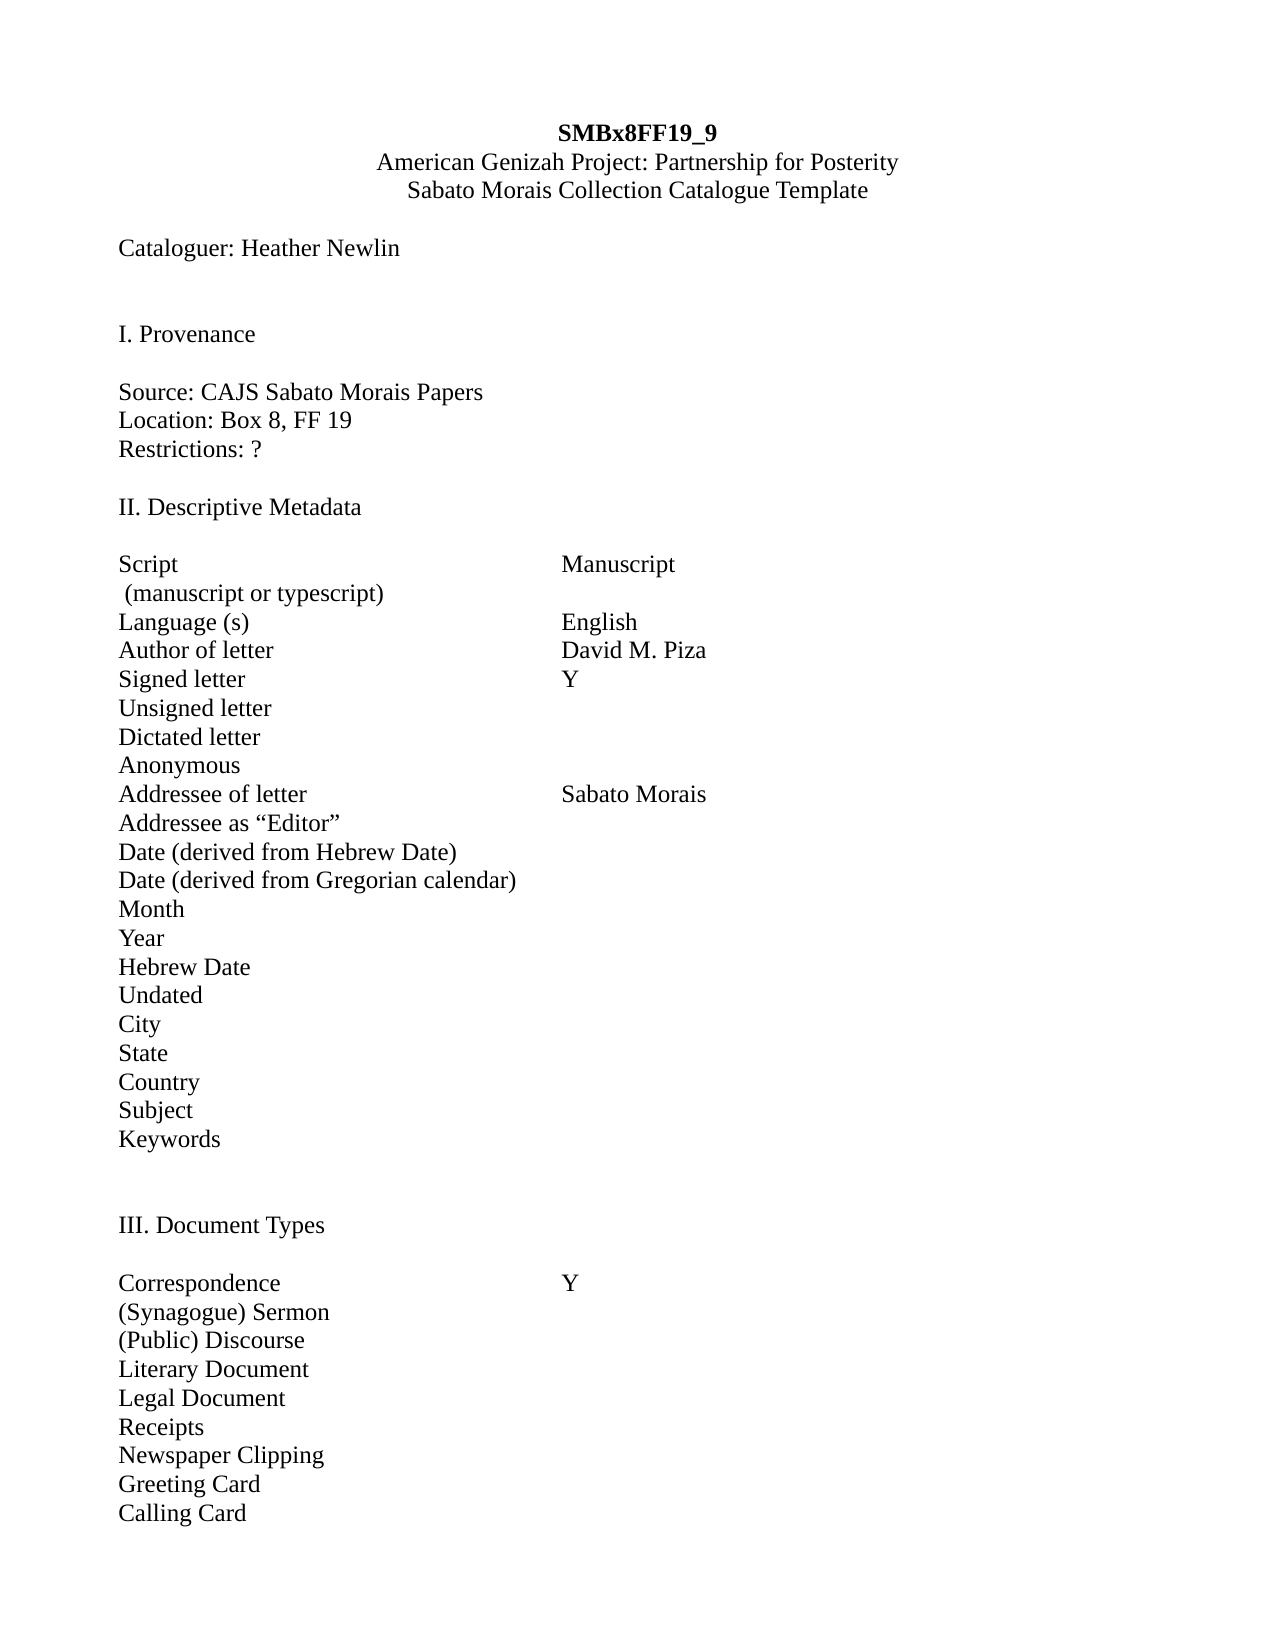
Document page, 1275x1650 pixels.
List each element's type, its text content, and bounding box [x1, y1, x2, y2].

text II. Descriptive Metadata [118, 492, 1157, 521]
text Subject [118, 1096, 1157, 1124]
text SMBx8FF19_9 [118, 118, 1157, 147]
text Correspondence Y [118, 1268, 1157, 1297]
text Keywords [118, 1124, 1157, 1153]
text Addressee as “Editor” [118, 808, 1157, 837]
text Undated [118, 981, 1157, 1009]
text III. Document Types [118, 1211, 1157, 1239]
text Language (s) English [118, 607, 1157, 636]
text City [118, 1009, 1157, 1038]
text Country [118, 1067, 1157, 1096]
text Anonymous [118, 751, 1157, 779]
text Source: CAJS Sabato Morais Papers [118, 377, 1157, 406]
text (Synagogue) Sermon [118, 1297, 1157, 1326]
text Year [118, 923, 1157, 952]
text Hebrew Date [118, 952, 1157, 981]
text Author of letter David M. Piza [118, 636, 1157, 664]
text Script Manuscript [118, 549, 1157, 578]
text Calling Card [118, 1498, 1157, 1527]
text (Public) Discourse [118, 1326, 1157, 1354]
text Newspaper Clipping [118, 1441, 1157, 1469]
text Addressee of letter Sabato Morais [118, 779, 1157, 808]
text (manuscript or typescript) [118, 578, 1157, 607]
text Date (derived from Hebrew Date) [118, 837, 1157, 866]
text Sabato Morais Collection Catalogue Template [118, 176, 1157, 204]
text State [118, 1038, 1157, 1067]
text Greeting Card [118, 1469, 1157, 1498]
text Dictated letter [118, 722, 1157, 751]
text Location: Box 8, FF 19 [118, 406, 1157, 434]
text Legal Document [118, 1383, 1157, 1412]
text Unsigned letter [118, 693, 1157, 722]
text American Genizah Project: Partnership for Posterity [118, 147, 1157, 176]
text Restrictions: ? [118, 434, 1157, 463]
text I. Provenance [118, 319, 1157, 348]
text Receipts [118, 1412, 1157, 1441]
text Date (derived from Gregorian calendar) [118, 866, 1157, 894]
text Signed letter Y [118, 664, 1157, 693]
text Cataloguer: Heather Newlin [118, 233, 1157, 262]
text Literary Document [118, 1354, 1157, 1383]
text Month [118, 894, 1157, 923]
